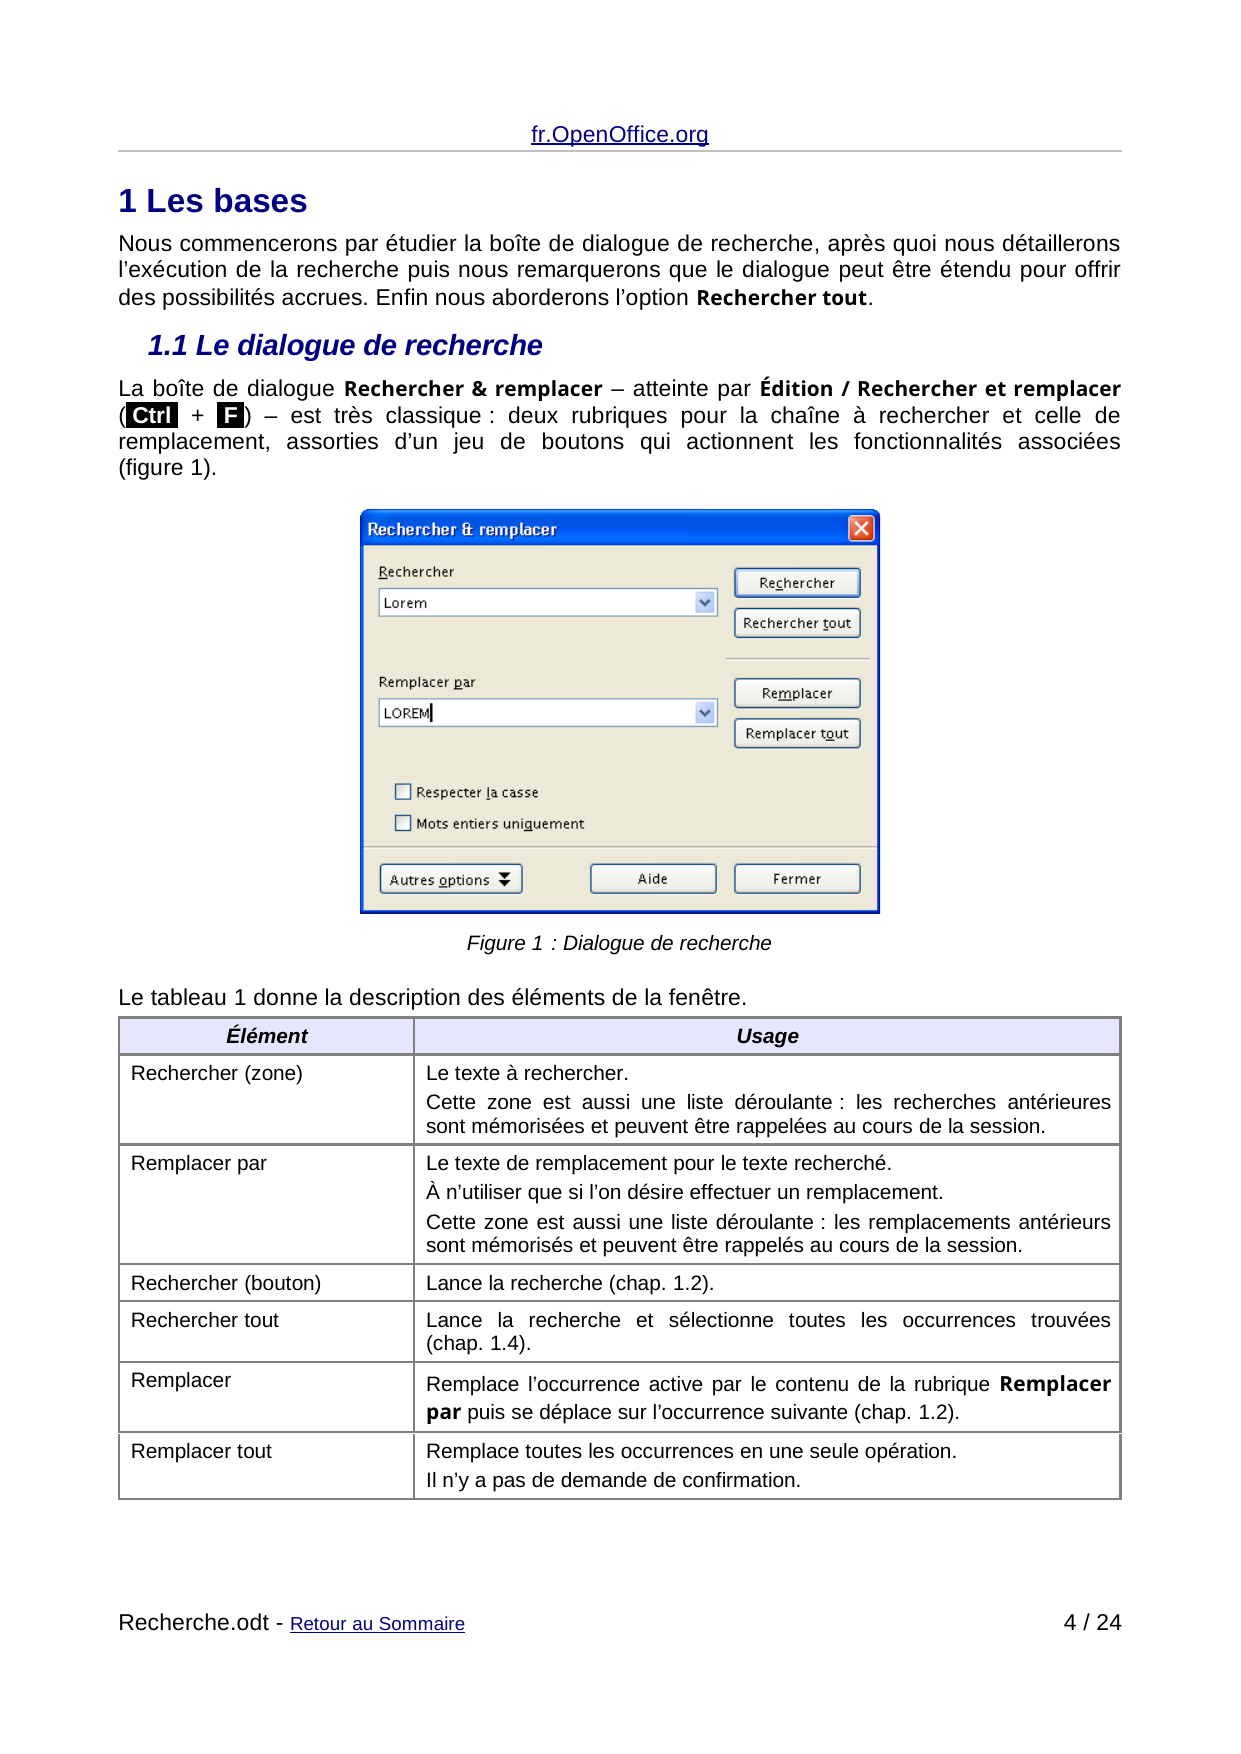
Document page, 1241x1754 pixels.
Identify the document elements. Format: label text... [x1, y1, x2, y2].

table_cell Lance la recherche et sélectionne toutes les occurrences trouvées (chap. 1.4). [415, 1302, 1119, 1361]
table_cell Le texte de remplacement pour le texte recherché. À n’utiliser que si l’on désire effectuer un remplacement. Cette zone est aussi une liste déroulante : les remplacements antérieurs sont mémorisés et peuvent être rappelés au cours de la session. [415, 1146, 1119, 1263]
table_cell Rechercher (zone) [120, 1056, 413, 1143]
text La boîte de dialogue Rechercher & remplacer – atteinte par Édition / Rechercher et remplacer ( Ctrl + F ) – est très classique : deux rubriques pour la chaîne à rechercher et celle de remplacement, assorties d’un jeu de boutons qui actionnent les fonctionnalités associées (figure 1). [118, 373, 1122, 480]
table_cell Remplacer par [120, 1146, 413, 1263]
text Figure 1 : Dialogue de recherche [360, 914, 880, 955]
table_header Élément [120, 1019, 413, 1053]
table_cell Rechercher (bouton) [120, 1265, 413, 1300]
subtitle Le dialogue de recherche [148, 329, 1122, 362]
table_cell Le texte à rechercher. Cette zone est aussi une liste déroulante : les recherches antérieures sont mémorisées et peuvent être rappelées au cours de la session. [415, 1056, 1119, 1143]
table_cell Remplace toutes les occurrences en une seule opération. Il n’y a pas de demande de confirmation. [415, 1434, 1119, 1498]
text Le tableau 1 donne la description des éléments de la fenêtre. [118, 492, 1122, 1010]
table_cell Rechercher tout [120, 1302, 413, 1361]
table_cell Lance la recherche (chap. 1.2). [415, 1265, 1119, 1300]
picture [360, 509, 881, 914]
subtitle Les bases [118, 182, 1122, 219]
table_cell Remplacer tout [120, 1434, 413, 1498]
table_header Usage [415, 1019, 1119, 1053]
table_cell Remplacer [120, 1363, 413, 1431]
table_cell Remplace l’occurrence active par le contenu de la rubrique Remplacer par puis se déplace sur l’occurrence suivante (chap. 1.2). [415, 1363, 1119, 1431]
text Nous commencerons par étudier la boîte de dialogue de recherche, après quoi nous détaillerons l’exécution de la recherche puis nous remarquerons que le dialogue peut être étendu pour offrir des possibilités accrues. Enfin nous aborderons l’option Rechercher tout. [118, 231, 1122, 311]
